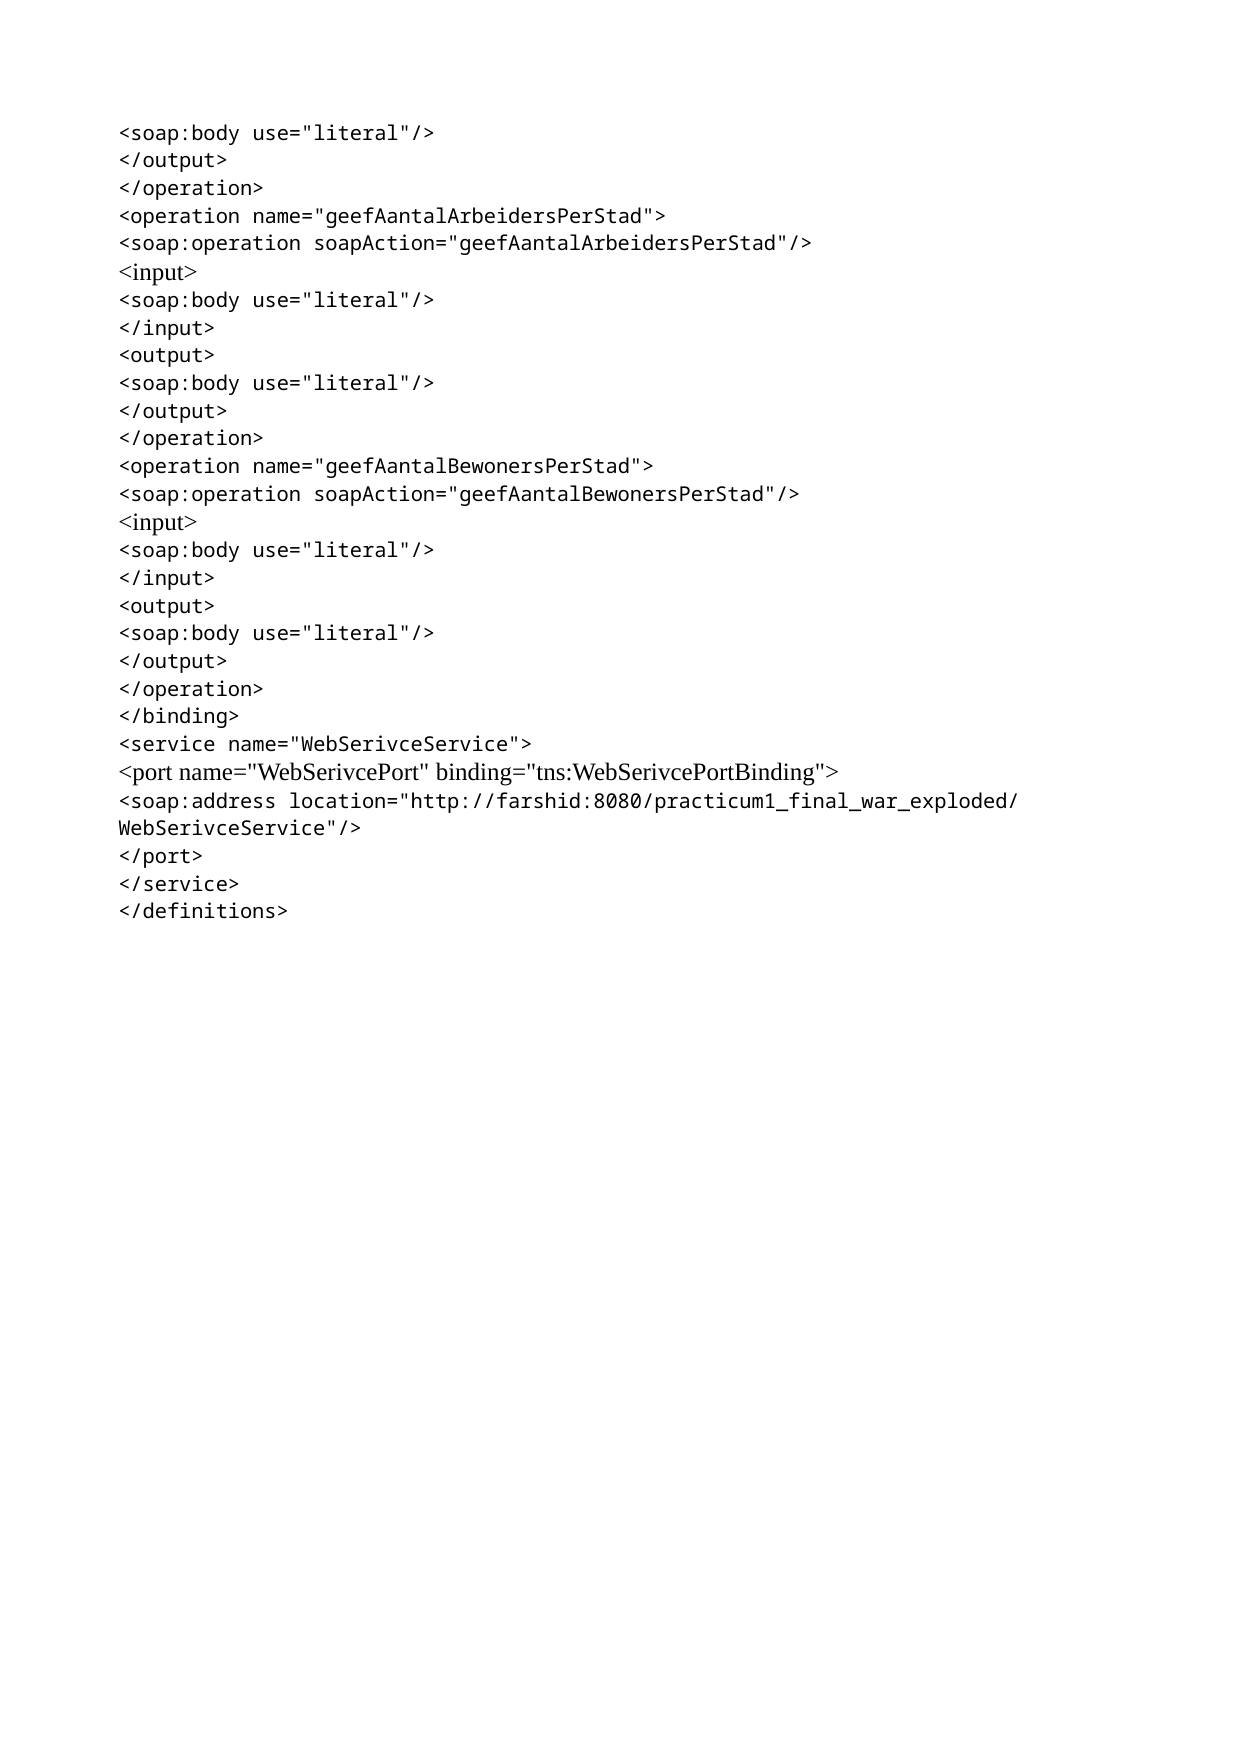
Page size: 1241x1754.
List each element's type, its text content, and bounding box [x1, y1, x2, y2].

text <soap:body use="literal"/> [118, 285, 1122, 313]
text <soap:address location="http://farshid:8080/practicum1_final_war_exploded/WebSerivceService"/> [118, 786, 1122, 842]
text <service name="WebSerivceService"> [118, 730, 1122, 757]
text </output> [118, 647, 1122, 674]
text </operation> [118, 424, 1122, 452]
text </input> [118, 313, 1122, 341]
text </input> [118, 563, 1122, 591]
text </service> [118, 869, 1122, 897]
text </output> [118, 396, 1122, 424]
text <output> [118, 341, 1122, 368]
text </definitions> [118, 897, 1122, 925]
text <operation name="geefAantalArbeidersPerStad"> [118, 201, 1122, 229]
text <soap:body use="literal"/> [118, 536, 1122, 563]
text <soap:body use="literal"/> [118, 118, 1122, 146]
text </output> [118, 146, 1122, 173]
text <input> [118, 257, 1122, 285]
text <output> [118, 591, 1122, 619]
text <operation name="geefAantalBewonersPerStad"> [118, 452, 1122, 479]
text <input> [118, 507, 1122, 536]
text </binding> [118, 702, 1122, 730]
text <port name="WebSerivcePort" binding="tns:WebSerivcePortBinding"> [118, 757, 1122, 786]
text </operation> [118, 674, 1122, 702]
text <soap:body use="literal"/> [118, 368, 1122, 396]
text </operation> [118, 173, 1122, 201]
text </port> [118, 842, 1122, 869]
text <soap:operation soapAction="geefAantalBewonersPerStad"/> [118, 479, 1122, 507]
text <soap:operation soapAction="geefAantalArbeidersPerStad"/> [118, 229, 1122, 257]
text <soap:body use="literal"/> [118, 619, 1122, 647]
